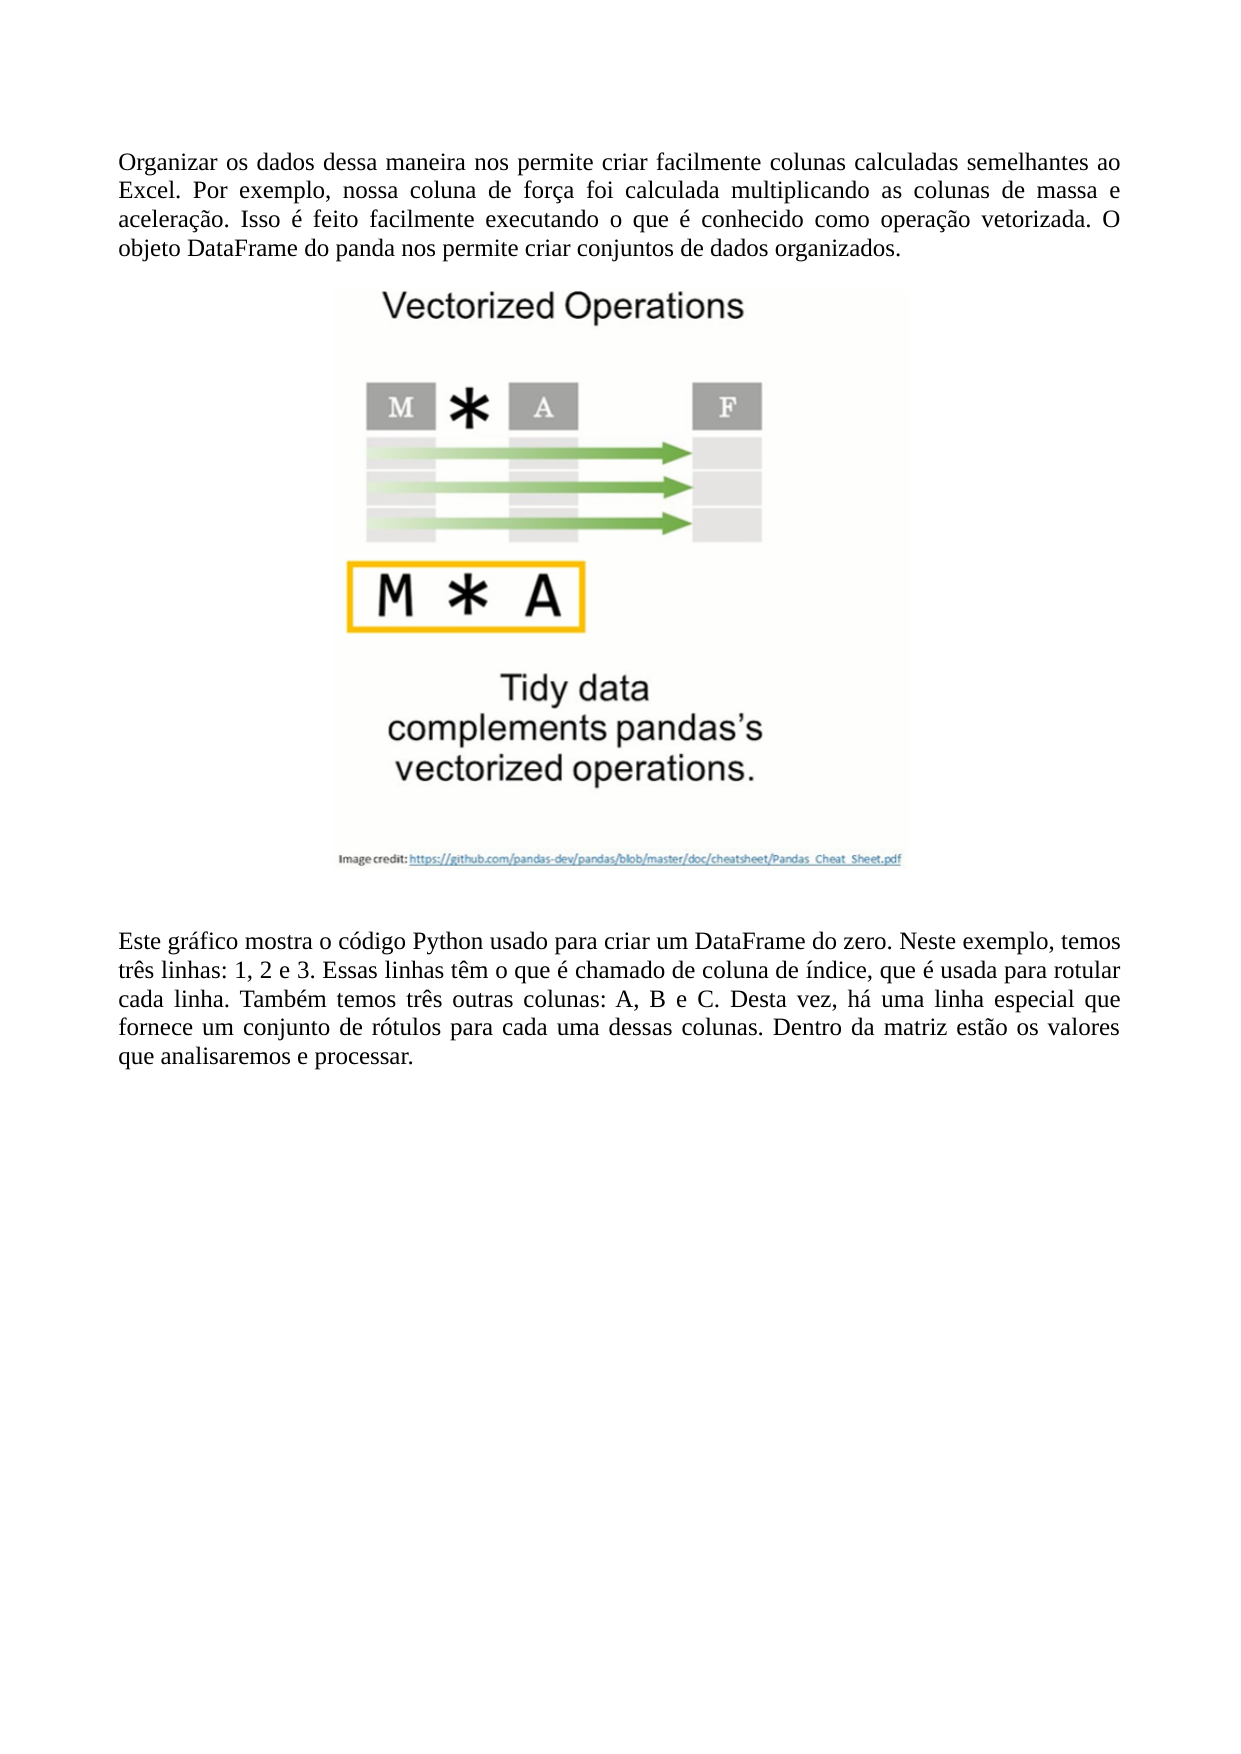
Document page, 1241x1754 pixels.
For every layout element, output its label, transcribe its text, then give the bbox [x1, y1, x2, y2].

picture [331, 290, 909, 869]
text Este gráfico mostra o código Python usado para criar um DataFrame do zero. Neste exemplo, temos três linhas: 1, 2 e 3. Essas linhas têm o que é chamado de coluna de índice, que é usada para rotular cada linha. Também temos três outras colunas: A, B e C. Desta vez, há uma linha especial que fornece um conjunto de rótulos para cada uma dessas colunas. Dentro da matriz estão os valores que analisaremos e processar. [118, 926, 1122, 1070]
text Organizar os dados dessa maneira nos permite criar facilmente colunas calculadas semelhantes ao Excel. Por exemplo, nossa coluna de força foi calculada multiplicando as colunas de massa e aceleração. Isso é feito facilmente executando o que é conhecido como operação vetorizada. O objeto DataFrame do panda nos permite criar conjuntos de dados organizados. [118, 147, 1122, 262]
